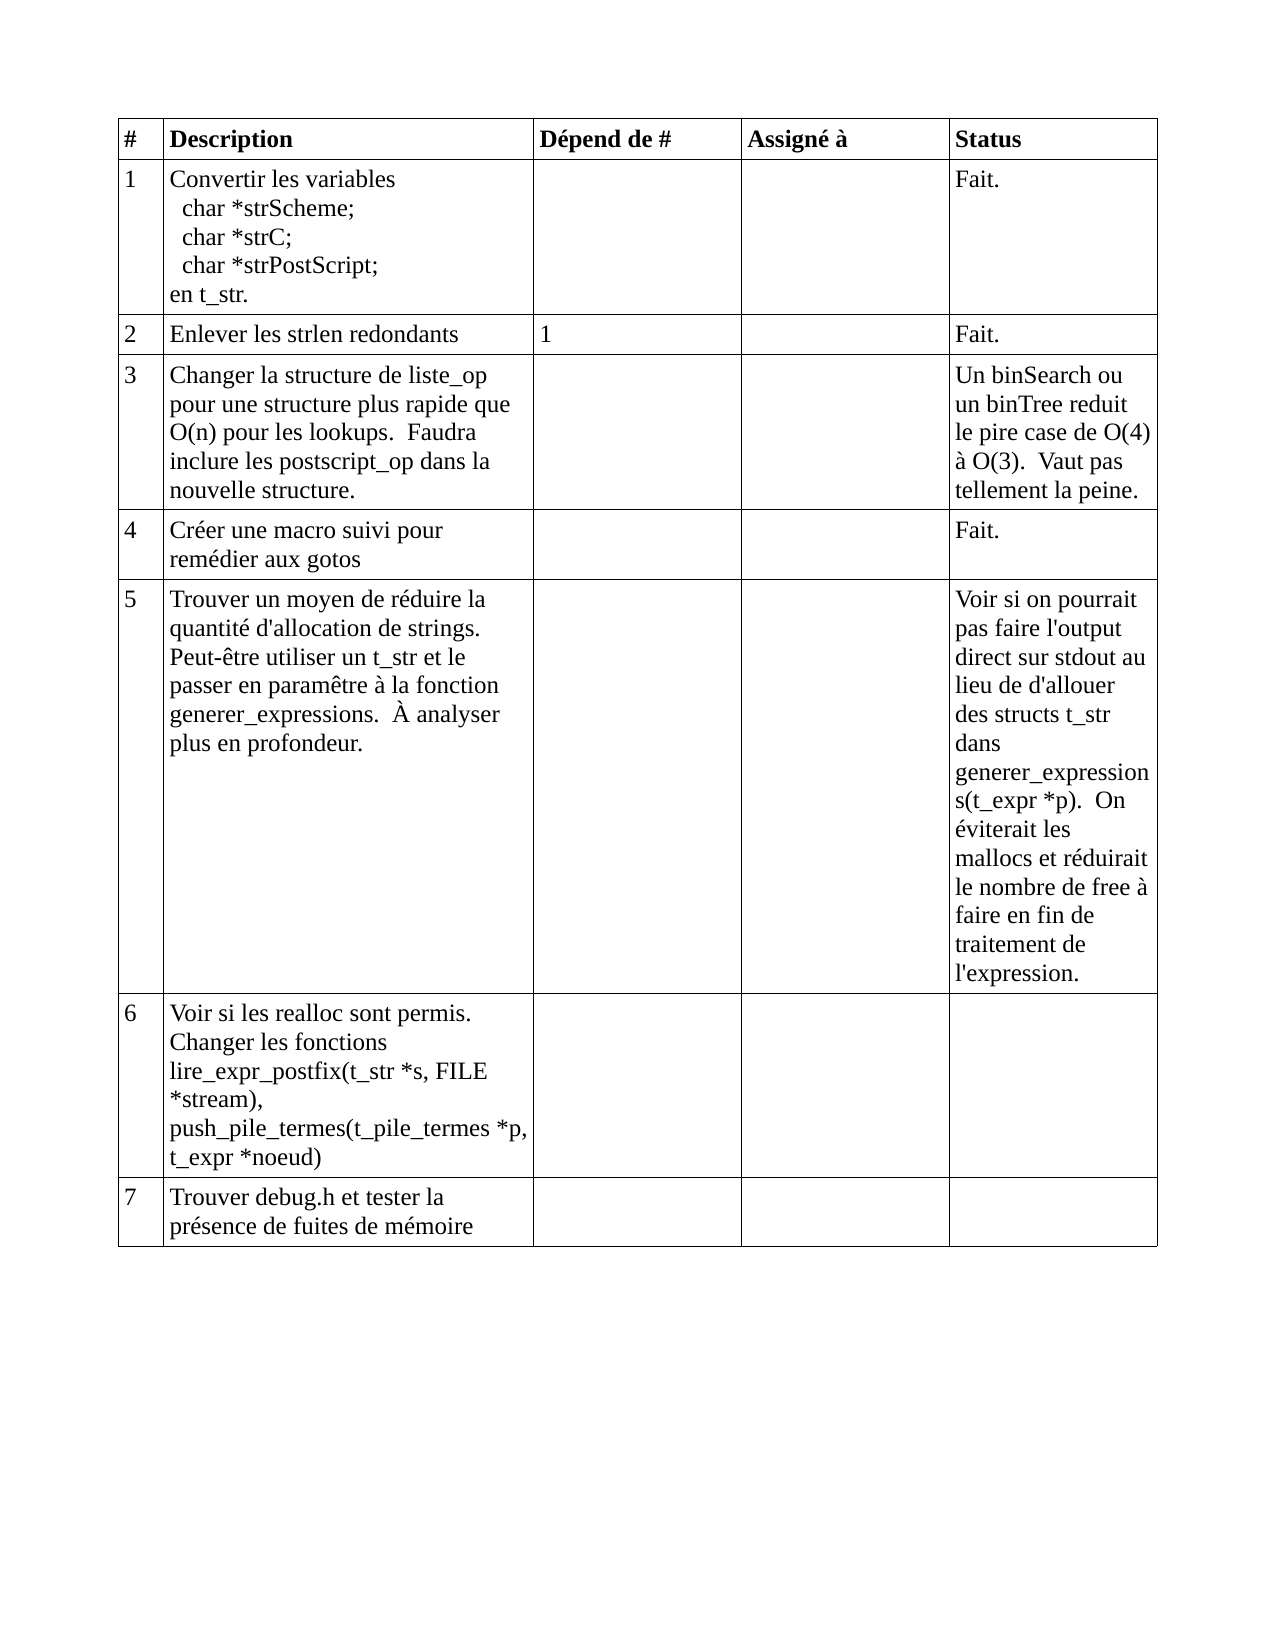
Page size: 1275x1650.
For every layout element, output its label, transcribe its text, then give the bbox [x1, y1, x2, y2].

table_cell Convertir les variables char *strScheme; char *strC; char *strPostScript; en t_str. [164, 160, 533, 314]
table_cell Trouver debug.h et tester la présence de fuites de mémoire [164, 1178, 533, 1246]
table_cell [534, 994, 741, 1177]
table_cell [950, 1178, 1157, 1246]
table_cell [742, 1178, 949, 1246]
table_cell 1 [534, 315, 741, 354]
table_cell Enlever les strlen redondants [164, 315, 533, 354]
table_cell [742, 510, 949, 578]
table_cell Fait. [950, 160, 1157, 314]
table_cell [534, 355, 741, 509]
table_cell 2 [119, 315, 163, 354]
table_cell 4 [119, 510, 163, 578]
table_header Description [164, 119, 533, 158]
table_cell [534, 160, 741, 314]
table_cell [742, 160, 949, 314]
table_cell Voir si les realloc sont permis. Changer les fonctions lire_expr_postfix(t_str *s, FILE *stream), push_pile_termes(t_pile_termes *p, t_expr *noeud) [164, 994, 533, 1177]
table_cell [534, 1178, 741, 1246]
table_cell [742, 355, 949, 509]
table_cell Changer la structure de liste_op pour une structure plus rapide que O(n) pour les lookups. Faudra inclure les postscript_op dans la nouvelle structure. [164, 355, 533, 509]
table_cell 1 [119, 160, 163, 314]
table_header Status [950, 119, 1157, 158]
table_cell Voir si on pourrait pas faire l'output direct sur stdout au lieu de d'allouer des structs t_str dans generer_expressions(t_expr *p). On éviterait les mallocs et réduirait le nombre de free à faire en fin de traitement de l'expression. [950, 580, 1157, 992]
table_cell Un binSearch ou un binTree reduit le pire case de O(4) à O(3). Vaut pas tellement la peine. [950, 355, 1157, 509]
table_cell [742, 994, 949, 1177]
table_cell Fait. [950, 510, 1157, 578]
table_cell Créer une macro suivi pour remédier aux gotos [164, 510, 533, 578]
table_header # [119, 119, 163, 158]
table_cell [534, 510, 741, 578]
table_cell [742, 580, 949, 992]
table_cell 6 [119, 994, 163, 1177]
table_cell [742, 315, 949, 354]
table_cell [950, 994, 1157, 1177]
table_header Dépend de # [534, 119, 741, 158]
table_cell Trouver un moyen de réduire la quantité d'allocation de strings. Peut-être utiliser un t_str et le passer en paramêtre à la fonction generer_expressions. À analyser plus en profondeur. [164, 580, 533, 992]
table_cell 5 [119, 580, 163, 992]
table_cell 3 [119, 355, 163, 509]
table_cell [534, 580, 741, 992]
table_cell Fait. [950, 315, 1157, 354]
table_header Assigné à [742, 119, 949, 158]
table_cell 7 [119, 1178, 163, 1246]
